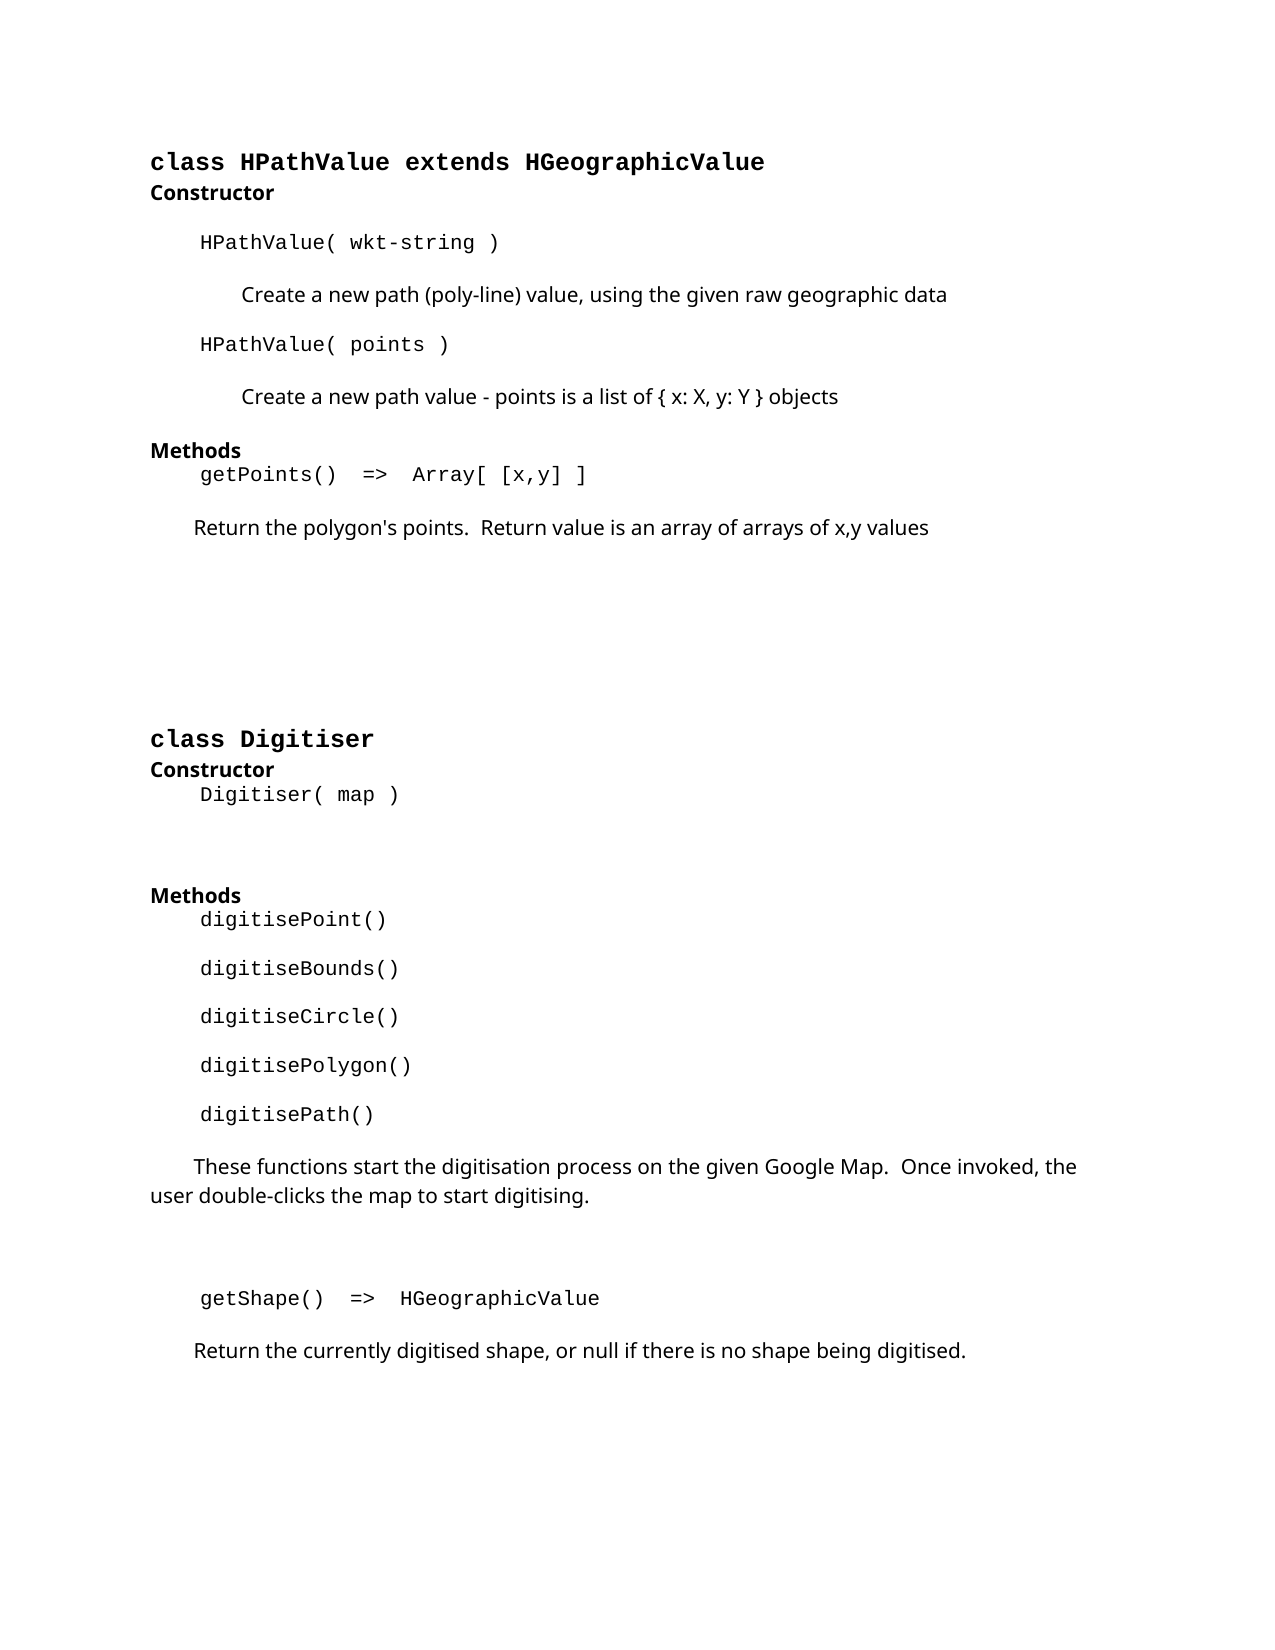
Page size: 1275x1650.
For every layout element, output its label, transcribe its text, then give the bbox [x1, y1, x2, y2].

text getShape() => HGeographicValue [150, 1288, 1125, 1311]
text Constructor [150, 755, 1125, 783]
text Digitiser( map ) [150, 783, 1125, 807]
text These functions start the digitisation process on the given Google Map. Once invoked, the user double-clicks the map to start digitising. [150, 1152, 1125, 1209]
text digitisePolygon() [150, 1055, 1125, 1079]
text digitiseCircle() [150, 1007, 1125, 1030]
subtitle class HPathValue extends HGeographicValue [150, 150, 1125, 178]
text Create a new path (poly-line) value, using the given raw geographic data [150, 280, 1125, 309]
text getPoints() => Array[ [x,y] ] [150, 464, 1125, 488]
text digitisePath() [150, 1104, 1125, 1127]
text Methods [150, 436, 1125, 464]
text Constructor [150, 178, 1125, 207]
text digitisePoint() [150, 909, 1125, 933]
text HPathValue( points ) [150, 334, 1125, 357]
subtitle class Digitiser [150, 727, 1125, 755]
text Methods [150, 881, 1125, 909]
text Return the polygon's points. Return value is an array of arrays of x,y values [150, 513, 1125, 541]
text Return the currently digitised shape, or null if there is no shape being digitised. [150, 1336, 1125, 1365]
text Create a new path value - points is a list of { x: X, y: Y } objects [150, 382, 1125, 411]
text HPathValue( wkt-string ) [150, 232, 1125, 255]
text digitiseBounds() [150, 958, 1125, 982]
